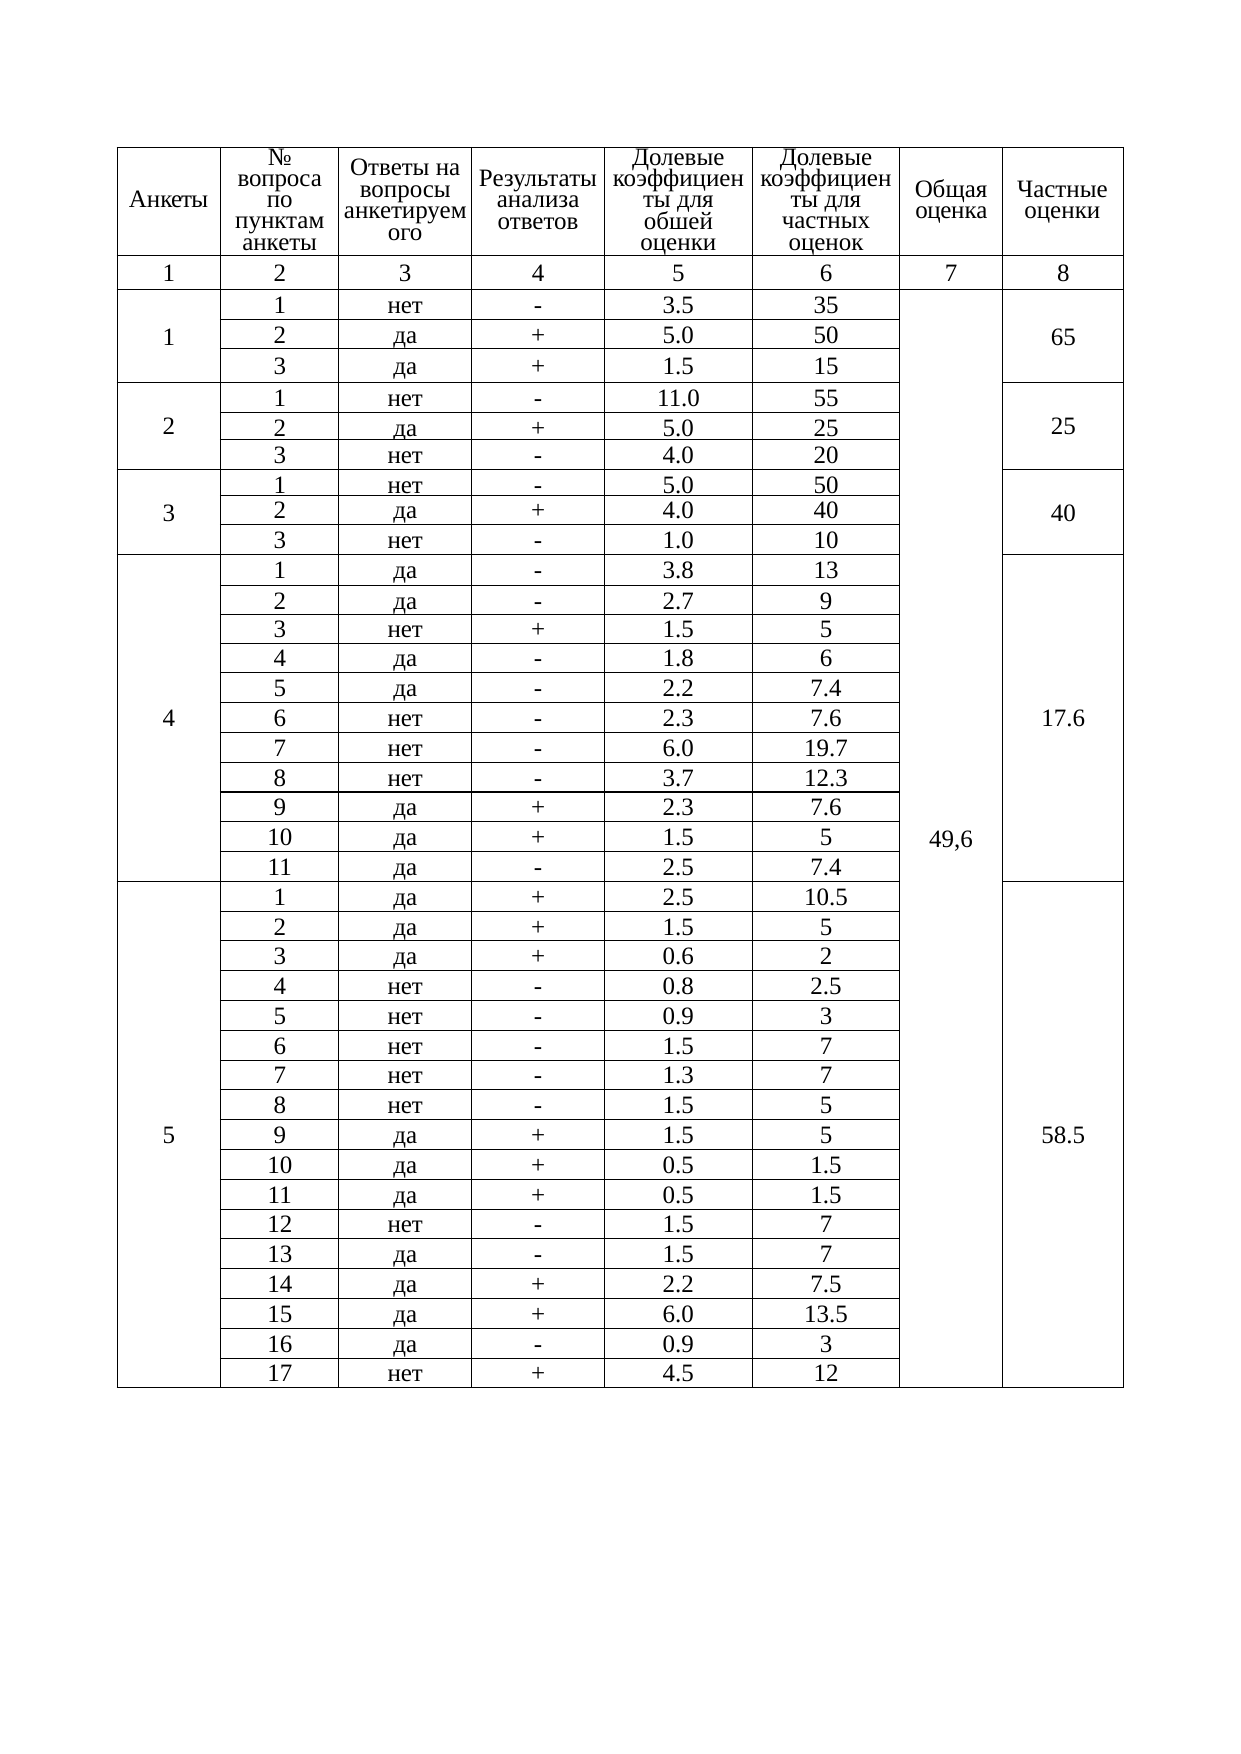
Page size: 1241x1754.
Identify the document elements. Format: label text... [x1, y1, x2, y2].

table_cell 1 [221, 555, 338, 585]
table_cell нет [339, 1210, 471, 1238]
table_cell 1.5 [605, 1031, 752, 1059]
table_cell 2.5 [753, 971, 899, 1000]
table_cell да [339, 320, 471, 348]
table_cell 1 [221, 882, 338, 911]
table_cell + [472, 1359, 604, 1387]
table_cell 2.7 [605, 586, 752, 613]
table_cell да [339, 822, 471, 851]
table_cell 65 [1003, 290, 1123, 382]
table_cell 2 [221, 256, 338, 289]
table_cell + [472, 941, 604, 970]
table_cell 0.9 [605, 1329, 752, 1357]
table_cell 58.5 [1003, 882, 1123, 1387]
table_cell 1 [221, 383, 338, 412]
table_cell 50 [753, 470, 899, 494]
table_cell 1 [221, 470, 338, 494]
table_cell нет [339, 703, 471, 732]
table_cell 16 [221, 1329, 338, 1357]
table_cell 0.8 [605, 971, 752, 1000]
table_cell 7.6 [753, 703, 899, 732]
table_header Анкеты [118, 148, 220, 255]
table_cell 19.7 [753, 733, 899, 762]
table_cell нет [339, 440, 471, 469]
table_cell 2.3 [605, 793, 752, 821]
table_cell нет [339, 615, 471, 642]
table_cell - [472, 290, 604, 319]
table_cell + [472, 1299, 604, 1328]
table_cell нет [339, 733, 471, 762]
table_cell + [472, 615, 604, 642]
table_cell 0.5 [605, 1150, 752, 1179]
table_cell 3 [753, 1329, 899, 1357]
table_cell 7.4 [753, 673, 899, 702]
table_cell 2 [221, 413, 338, 439]
table_cell 6.0 [605, 733, 752, 762]
table_cell да [339, 912, 471, 940]
table_cell да [339, 496, 471, 524]
table_cell 12.3 [753, 763, 899, 791]
table_cell да [339, 1180, 471, 1208]
table_cell 7 [753, 1061, 899, 1089]
table_cell да [339, 1150, 471, 1179]
table_cell нет [339, 1001, 471, 1030]
table_cell 5 [753, 1120, 899, 1149]
table_cell 2.2 [605, 1269, 752, 1298]
table_cell 9 [753, 586, 899, 613]
table_cell 1.5 [605, 349, 752, 382]
table_cell 3 [221, 349, 338, 382]
table_cell нет [339, 1031, 471, 1059]
table_cell да [339, 673, 471, 702]
table_cell 25 [753, 413, 899, 439]
table_cell да [339, 644, 471, 672]
table_cell нет [339, 971, 471, 1000]
table_cell 2 [221, 586, 338, 613]
table_cell + [472, 1180, 604, 1208]
table_cell 0.6 [605, 941, 752, 970]
table_header Общая оценка [900, 148, 1002, 255]
table_cell 2.5 [605, 882, 752, 911]
table_cell + [472, 349, 604, 382]
table_cell 7 [753, 1239, 899, 1268]
table_cell 3 [118, 470, 220, 554]
table_cell - [472, 852, 604, 881]
table_cell 1.8 [605, 644, 752, 672]
table_cell 1.5 [605, 912, 752, 940]
table_cell 6 [753, 256, 899, 289]
table_cell 17.6 [1003, 555, 1123, 881]
table_cell - [472, 971, 604, 1000]
table_cell 0.9 [605, 1001, 752, 1030]
table_cell 9 [221, 1120, 338, 1149]
table_cell - [472, 733, 604, 762]
table_cell - [472, 1031, 604, 1059]
table_cell 2.2 [605, 673, 752, 702]
table_cell 3 [221, 941, 338, 970]
table_cell да [339, 1329, 471, 1357]
table_cell 55 [753, 383, 899, 412]
table_cell 1.0 [605, 525, 752, 554]
table_cell 7.5 [753, 1269, 899, 1298]
table_cell 5.0 [605, 413, 752, 439]
table_cell да [339, 555, 471, 585]
table_header Долевые коэффициенты для частных оценок [753, 148, 899, 255]
table_cell 7.6 [753, 793, 899, 821]
table_cell 3.5 [605, 290, 752, 319]
table_cell - [472, 763, 604, 791]
table_cell 1 [118, 256, 220, 289]
table_cell 1.5 [605, 615, 752, 642]
table_cell - [472, 525, 604, 554]
table_cell 10 [753, 525, 899, 554]
table_cell да [339, 586, 471, 613]
table_cell 4 [118, 555, 220, 881]
table_cell 1.5 [605, 1239, 752, 1268]
table_cell - [472, 1090, 604, 1119]
table_cell 1 [118, 290, 220, 382]
table_cell - [472, 555, 604, 585]
table_cell 1.5 [605, 822, 752, 851]
table_cell 4.0 [605, 496, 752, 524]
table_cell 4.0 [605, 440, 752, 469]
table_cell 49,6 [900, 290, 1002, 1387]
table_cell 40 [753, 496, 899, 524]
table_cell 2 [221, 320, 338, 348]
table_cell + [472, 882, 604, 911]
table_cell 3.7 [605, 763, 752, 791]
table_cell 2.5 [605, 852, 752, 881]
table_cell 12 [221, 1210, 338, 1238]
table_cell - [472, 383, 604, 412]
table_cell 3.8 [605, 555, 752, 585]
table_cell 9 [221, 793, 338, 821]
table_header Ответы на вопросы анкетируемого [339, 148, 471, 255]
table_cell нет [339, 383, 471, 412]
table_cell 11.0 [605, 383, 752, 412]
table_cell да [339, 1299, 471, 1328]
table_cell 5 [605, 256, 752, 289]
table_header Результаты анализа ответов [472, 148, 604, 255]
table_cell 40 [1003, 470, 1123, 554]
table_cell 4.5 [605, 1359, 752, 1387]
table_cell 3 [753, 1001, 899, 1030]
table_cell - [472, 1329, 604, 1357]
table_cell 8 [221, 763, 338, 791]
table_cell - [472, 673, 604, 702]
table_cell 8 [221, 1090, 338, 1119]
table_cell 3 [221, 525, 338, 554]
table_cell 12 [753, 1359, 899, 1387]
table_cell 7 [900, 256, 1002, 289]
table_cell - [472, 1061, 604, 1089]
table_cell 3 [221, 615, 338, 642]
table_cell да [339, 1269, 471, 1298]
table_cell + [472, 1120, 604, 1149]
table_cell нет [339, 763, 471, 791]
table_cell 13 [753, 555, 899, 585]
table_cell 5.0 [605, 470, 752, 494]
table_cell 50 [753, 320, 899, 348]
table_cell + [472, 793, 604, 821]
table_cell да [339, 1239, 471, 1268]
table_cell нет [339, 470, 471, 494]
table_cell + [472, 320, 604, 348]
table_cell - [472, 703, 604, 732]
table_cell 25 [1003, 383, 1123, 469]
table_header Долевые коэффициенты для обшей оценки [605, 148, 752, 255]
table_cell 5 [753, 615, 899, 642]
table_cell 13.5 [753, 1299, 899, 1328]
table_cell + [472, 912, 604, 940]
table_cell 1 [221, 290, 338, 319]
table_cell 7 [753, 1210, 899, 1238]
table_cell да [339, 413, 471, 439]
table_cell 15 [221, 1299, 338, 1328]
table_header Частные оценки [1003, 148, 1123, 255]
table_cell 10 [221, 822, 338, 851]
table_cell 2 [221, 912, 338, 940]
table_cell 35 [753, 290, 899, 319]
table_cell нет [339, 1090, 471, 1119]
table_cell да [339, 1120, 471, 1149]
table_cell 2.3 [605, 703, 752, 732]
table_cell 13 [221, 1239, 338, 1268]
table_cell + [472, 822, 604, 851]
table_cell 6 [221, 1031, 338, 1059]
table_header № вопроса по пунктам анкеты [221, 148, 338, 255]
table_cell 5.0 [605, 320, 752, 348]
table_cell 5 [118, 882, 220, 1387]
table_cell 5 [221, 1001, 338, 1030]
table_cell нет [339, 1359, 471, 1387]
table_cell 1.5 [753, 1180, 899, 1208]
table_cell 1.5 [605, 1210, 752, 1238]
table_cell - [472, 1001, 604, 1030]
table_cell 6.0 [605, 1299, 752, 1328]
table_cell 5 [753, 912, 899, 940]
table_cell да [339, 852, 471, 881]
table_cell 1.3 [605, 1061, 752, 1089]
table_cell 11 [221, 852, 338, 881]
table_cell да [339, 793, 471, 821]
table_cell 2 [221, 496, 338, 524]
table_cell 6 [753, 644, 899, 672]
table_cell 3 [339, 256, 471, 289]
table_cell - [472, 1210, 604, 1238]
table_cell нет [339, 525, 471, 554]
table_cell 5 [753, 822, 899, 851]
table_cell да [339, 941, 471, 970]
table_cell 1.5 [753, 1150, 899, 1179]
table_cell 8 [1003, 256, 1123, 289]
table_cell - [472, 1239, 604, 1268]
table_cell 6 [221, 703, 338, 732]
table_cell 7.4 [753, 852, 899, 881]
table_cell + [472, 1150, 604, 1179]
table_cell 1.5 [605, 1090, 752, 1119]
table_cell 2 [118, 383, 220, 469]
table_cell 20 [753, 440, 899, 469]
table_cell - [472, 470, 604, 494]
table_cell 10 [221, 1150, 338, 1179]
table_cell 11 [221, 1180, 338, 1208]
table_cell 0.5 [605, 1180, 752, 1208]
table_cell - [472, 586, 604, 613]
table_cell + [472, 413, 604, 439]
table_cell 14 [221, 1269, 338, 1298]
table_cell 1.5 [605, 1120, 752, 1149]
table_cell 5 [753, 1090, 899, 1119]
table_cell 10.5 [753, 882, 899, 911]
table_cell нет [339, 1061, 471, 1089]
table_cell 4 [472, 256, 604, 289]
table_cell 7 [753, 1031, 899, 1059]
table_cell + [472, 1269, 604, 1298]
table_cell 2 [753, 941, 899, 970]
table_cell 15 [753, 349, 899, 382]
table_cell 7 [221, 1061, 338, 1089]
table_cell - [472, 440, 604, 469]
table_cell нет [339, 290, 471, 319]
table_cell 4 [221, 971, 338, 1000]
table_cell - [472, 644, 604, 672]
table_cell да [339, 882, 471, 911]
table_cell 4 [221, 644, 338, 672]
table_cell + [472, 496, 604, 524]
table_cell да [339, 349, 471, 382]
table_cell 5 [221, 673, 338, 702]
table_cell 17 [221, 1359, 338, 1387]
table_cell 3 [221, 440, 338, 469]
table_cell 7 [221, 733, 338, 762]
